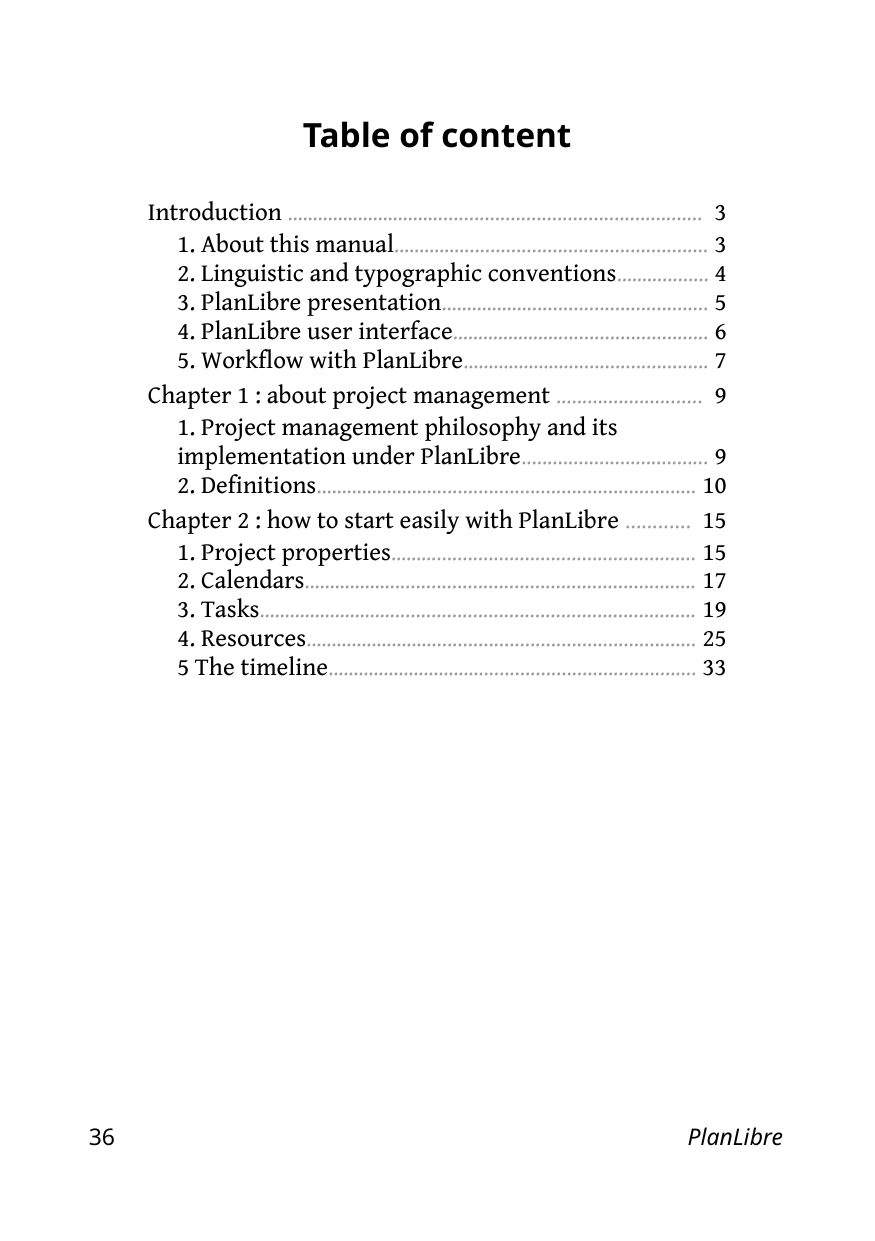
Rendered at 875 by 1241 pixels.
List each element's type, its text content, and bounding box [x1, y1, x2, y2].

text Chapter 2 : how to start easily with PlanLibre 15 [148, 506, 726, 535]
text 2. Definitions 10 [177, 471, 726, 500]
text 2. Linguistic and typographic conventions 4 [177, 260, 726, 289]
text 3. PlanLibre presentation 5 [177, 289, 726, 318]
text 2. Calendars 17 [177, 567, 726, 596]
text 1. About this manual 3 [177, 231, 726, 260]
text Chapter 1 : about project management 9 [148, 382, 726, 411]
text 4. PlanLibre user interface 6 [177, 318, 726, 347]
text 1. Project properties 15 [177, 538, 726, 567]
text 3. Tasks 19 [177, 596, 726, 625]
subtitle Table of content [88, 112, 786, 158]
text 1. Project management philosophy and its implementation under PlanLibre 9 [177, 413, 726, 471]
text 4. Resources 25 [177, 625, 726, 654]
text Introduction 3 [148, 199, 726, 228]
text 5. Workflow with PlanLibre 7 [177, 347, 726, 376]
text 5 The timeline 33 [177, 654, 726, 683]
